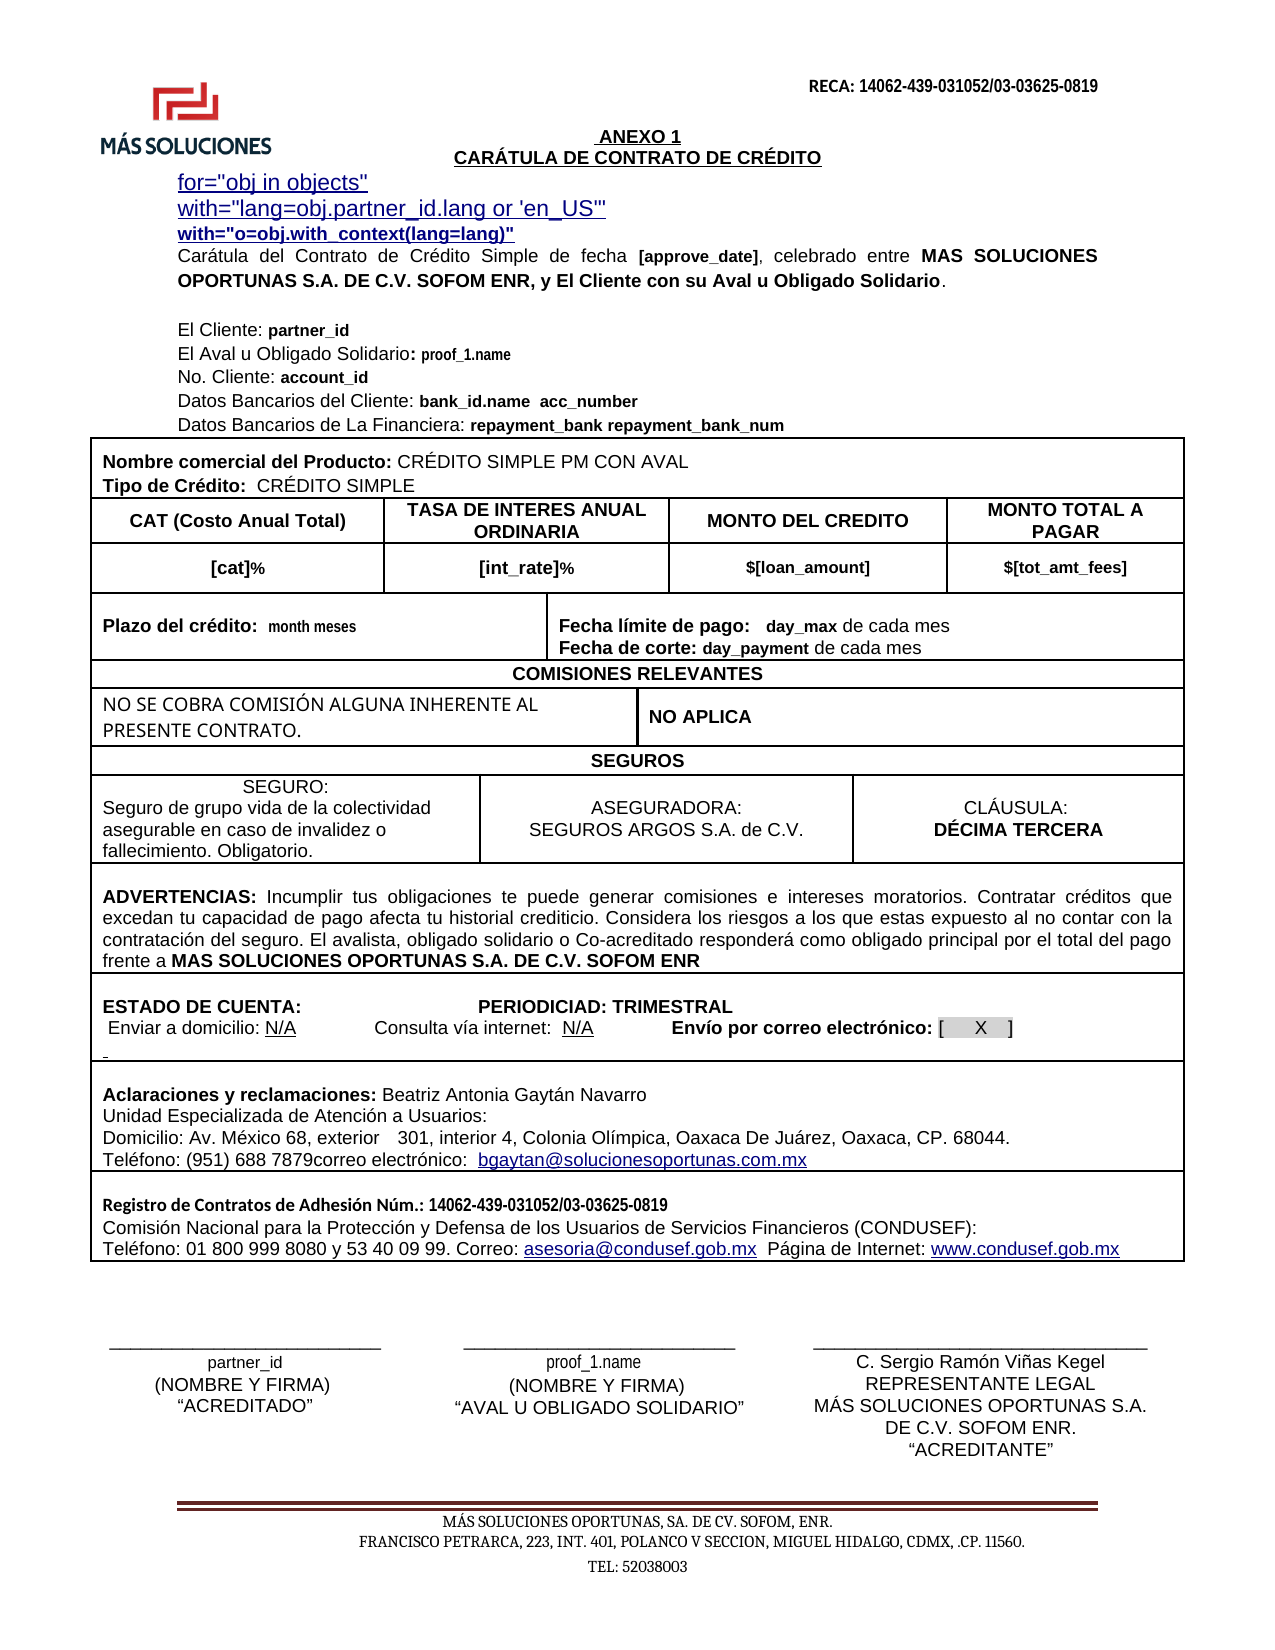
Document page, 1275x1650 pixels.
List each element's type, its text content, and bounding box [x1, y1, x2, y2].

picture [95, 77, 276, 162]
table_cell ESTADO DE CUENTA: PERIODICIAD: TRIMESTRAL Enviar a domicilio: N/A Consulta vía internet: N/A Envío por correo electrónico: [ X ] [92, 974, 1183, 1060]
text El Aval u Obligado Solidario: proof_1.name [177, 343, 1065, 364]
table_header __________________________ proof_1.name (NOMBRE Y FIRMA) “AVAL U OBLIGADO SOLIDARIO” [421, 1262, 799, 1460]
table_cell ADVERTENCIAS: Incumplir tus obligaciones te puede generar comisiones e intereses moratorios. Contratar créditos que excedan tu capacidad de pago afecta tu historial crediticio. Considera los riesgos a los que estas expuesto al no contar con la contratación del seguro. El avalista, obligado solidario o Co-acreditado responderá como obligado principal por el total del pago frente a MAS SOLUCIONES OPORTUNAS S.A. DE C.V. SOFOM ENR [92, 864, 1183, 972]
table_cell $[tot_amt_fees] [948, 544, 1183, 592]
table_cell [cat]% [92, 544, 383, 592]
table_cell SEGUROS [92, 747, 1183, 773]
table_cell MONTO DEL CREDITO [670, 499, 946, 542]
text Datos Bancarios del Cliente: bank_id.name acc_number [177, 390, 1065, 411]
text CARÁTULA DE CONTRATO DE CRÉDITO [177, 147, 1098, 168]
table_cell COMISIONES RELEVANTES [92, 661, 1183, 687]
table_cell Aclaraciones y reclamaciones: Beatriz Antonia Gaytán Navarro Unidad Especializada de Atención a Usuarios: Domicilio: Av. México 68, exterior 301, interior 4, Colonia Olímpica, Oaxaca De Juárez, Oaxaca, CP. 68044. Teléfono: (951) 688 7879correo electrónico: bgaytan@solucionesoportunas.com.mx [92, 1062, 1183, 1170]
table_cell Fecha límite de pago: day_max de cada mes Fecha de corte: day_payment de cada mes [548, 594, 1183, 658]
table_header __________________________ partner_id (NOMBRE Y FIRMA) “ACREDITADO” [90, 1262, 421, 1460]
table_header Nombre comercial del Producto: CRÉDITO SIMPLE PM CON AVAL Tipo de Crédito: CRÉDITO SIMPLE [92, 439, 1183, 497]
table_cell CLÁUSULA: DÉCIMA TERCERA [854, 776, 1183, 862]
text El Cliente: partner_id [177, 319, 1065, 341]
table_cell Plazo del crédito: month meses [92, 594, 546, 658]
table_header ________________________________ C. Sergio Ramón Viñas Kegel REPRESENTANTE LEGAL MÁS SOLUCIONES OPORTUNAS S.A. DE C.V. SOFOM ENR. “ACREDITANTE” [799, 1262, 1183, 1460]
text No. Cliente: account_id [177, 366, 1065, 388]
text for="obj in objects" [177, 168, 1098, 195]
table_cell Registro de Contratos de Adhesión Núm.: 14062-439-031052/03-03625-0819 Comisión Nacional para la Protección y Defensa de los Usuarios de Servicios Financieros (CONDUSEF): Teléfono: 01 800 999 8080 y 53 40 09 99. Correo: asesoria@condusef.gob.mx Página de Internet: www.condusef.gob.mx [92, 1172, 1183, 1260]
table_cell SEGURO: Seguro de grupo vida de la colectividad asegurable en caso de invalidez o fallecimiento. Obligatorio. [92, 776, 479, 862]
table_cell [int_rate]% [385, 544, 668, 592]
table_cell MONTO TOTAL A PAGAR [948, 499, 1183, 542]
table_cell NO APLICA [639, 689, 1183, 745]
table_cell $[loan_amount] [670, 544, 946, 592]
text ANEXO 1 [276, 125, 1098, 147]
text Carátula del Contrato de Crédito Simple de fecha [approve_date], celebrado entre MAS SOLUCIONES OPORTUNAS S.A. DE C.V. SOFOM ENR, y El Cliente con su Aval u Obligado Solidario. [177, 244, 1098, 291]
table_cell CAT (Costo Anual Total) [92, 499, 383, 542]
text with="lang=obj.partner_id.lang or 'en_US'" [177, 195, 1098, 221]
table_cell ASEGURADORA: SEGUROS ARGOS S.A. de C.V. [481, 776, 852, 862]
table_cell NO SE COBRA COMISIÓN ALGUNA INHERENTE AL PRESENTE CONTRATO. [92, 689, 636, 745]
table_cell TASA DE INTERES ANUAL ORDINARIA [385, 499, 668, 542]
text Datos Bancarios de La Financiera: repayment_bank repayment_bank_num [177, 413, 1065, 435]
text with="o=obj.with_context(lang=lang)" [177, 223, 1098, 244]
